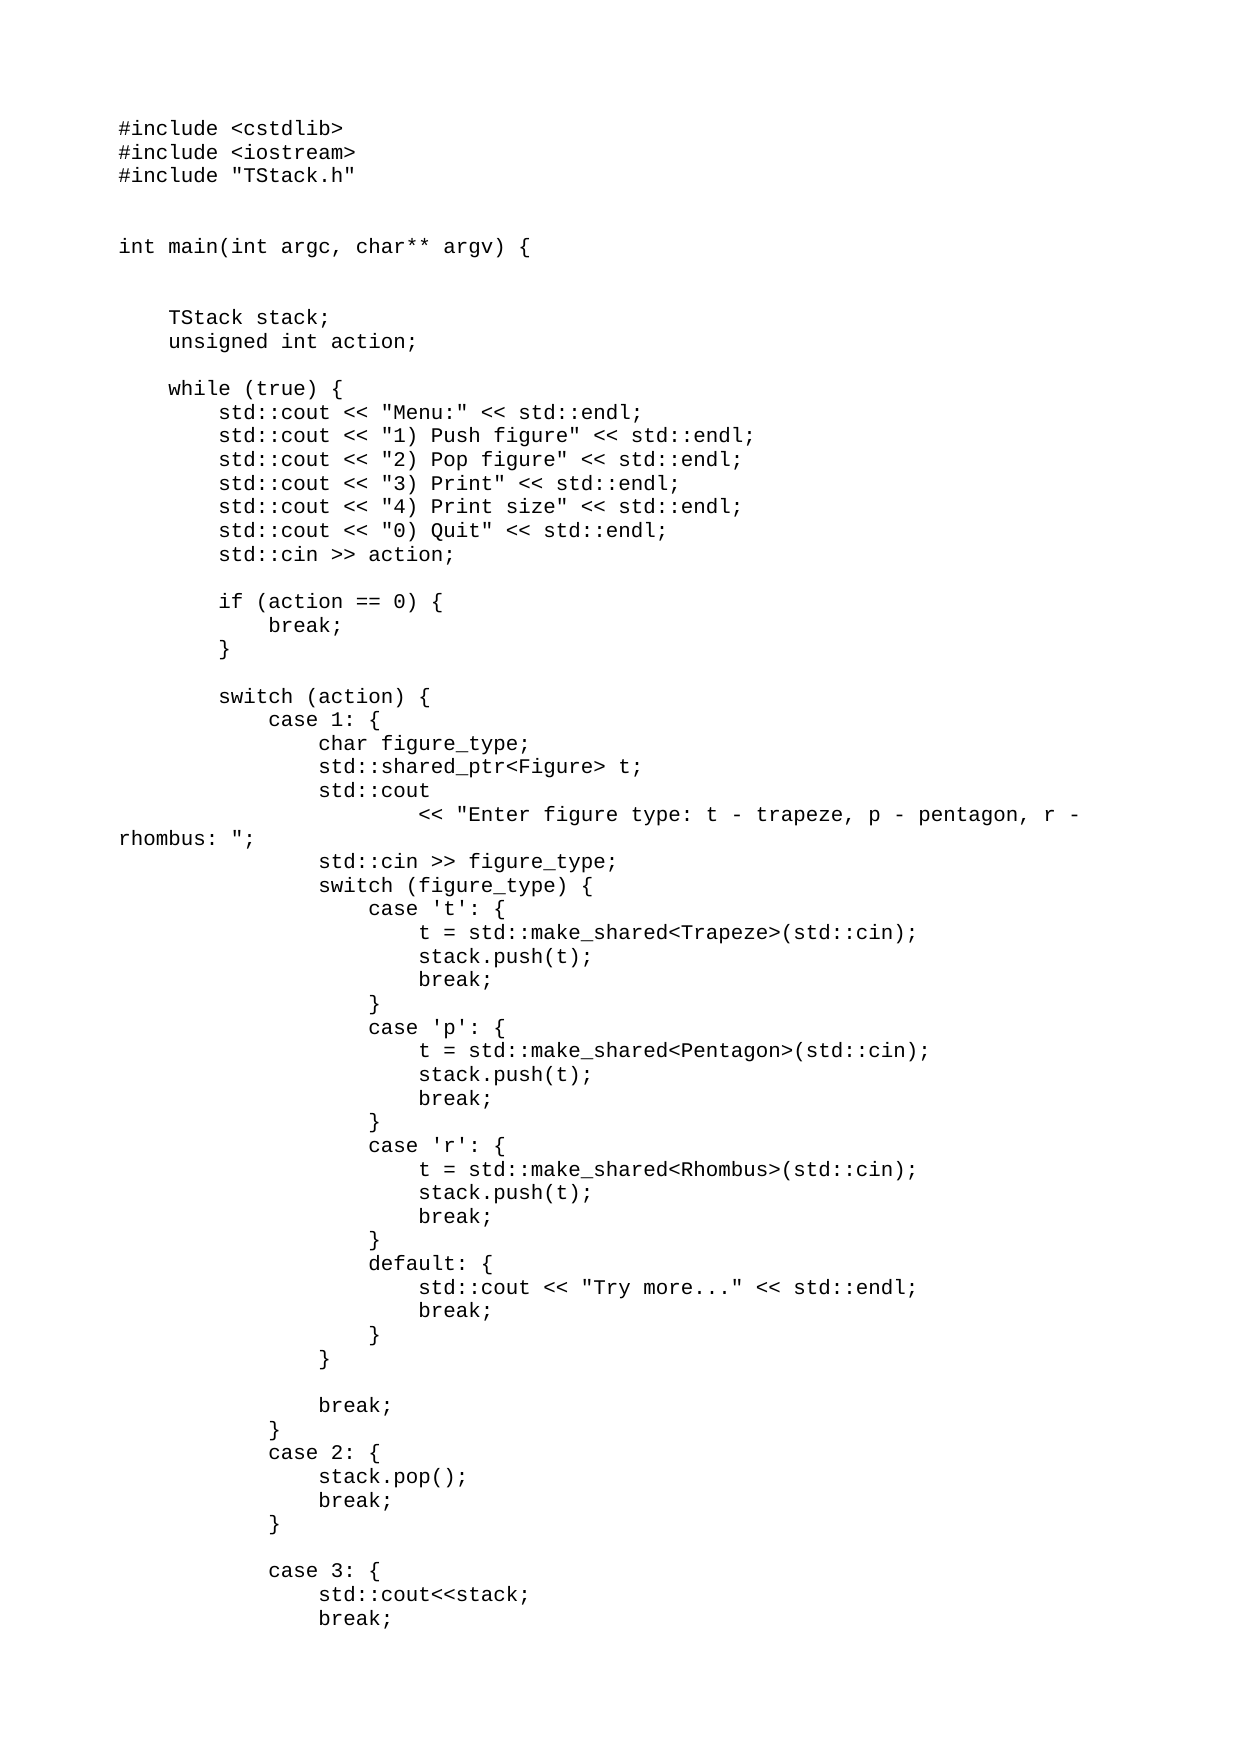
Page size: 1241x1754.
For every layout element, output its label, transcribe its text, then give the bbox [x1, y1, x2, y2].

text break; [118, 615, 1122, 638]
text break; [118, 1300, 1122, 1324]
text case 2: { [118, 1442, 1122, 1466]
text std::cout << "0) Quit" << std::endl; [118, 520, 1122, 544]
text std::cout << "Menu:" << std::endl; [118, 402, 1122, 426]
text #include <cstdlib> [118, 118, 1122, 142]
text t = std::make_shared<Trapeze>(std::cin); [118, 922, 1122, 946]
text stack.push(t); [118, 1064, 1122, 1088]
text break; [118, 1489, 1122, 1513]
text default: { [118, 1253, 1122, 1277]
text } [118, 1111, 1122, 1135]
text case 't': { [118, 898, 1122, 922]
text int main(int argc, char** argv) { [118, 236, 1122, 260]
text break; [118, 969, 1122, 993]
text stack.push(t); [118, 946, 1122, 969]
text if (action == 0) { [118, 591, 1122, 615]
text std::cout [118, 780, 1122, 804]
text switch (figure_type) { [118, 875, 1122, 898]
text std::cout << "Try more..." << std::endl; [118, 1277, 1122, 1300]
text std::cin >> action; [118, 544, 1122, 567]
text std::cout << "1) Push figure" << std::endl; [118, 426, 1122, 449]
text break; [118, 1206, 1122, 1229]
text break; [118, 1088, 1122, 1111]
text } [118, 638, 1122, 662]
text t = std::make_shared<Pentagon>(std::cin); [118, 1040, 1122, 1064]
text std::cout << "4) Print size" << std::endl; [118, 496, 1122, 520]
text } [118, 1229, 1122, 1253]
text break; [118, 1395, 1122, 1419]
text char figure_type; [118, 733, 1122, 757]
text TStack stack; [118, 307, 1122, 331]
text stack.push(t); [118, 1182, 1122, 1206]
text } [118, 1324, 1122, 1348]
text unsigned int action; [118, 331, 1122, 354]
text std::shared_ptr<Figure> t; [118, 757, 1122, 780]
text #include "TStack.h" [118, 165, 1122, 189]
text case 'r': { [118, 1135, 1122, 1158]
text std::cin >> figure_type; [118, 851, 1122, 875]
text #include <iostream> [118, 142, 1122, 165]
text case 'p': { [118, 1017, 1122, 1040]
text break; [118, 1608, 1122, 1631]
text } [118, 1419, 1122, 1442]
text case 3: { [118, 1561, 1122, 1584]
text std::cout << "3) Print" << std::endl; [118, 473, 1122, 496]
text std::cout<<stack; [118, 1584, 1122, 1608]
text case 1: { [118, 709, 1122, 733]
text << "Enter figure type: t - trapeze, p - pentagon, r - rhombus: "; [118, 804, 1122, 851]
text } [118, 993, 1122, 1017]
text } [118, 1513, 1122, 1537]
text stack.pop(); [118, 1466, 1122, 1489]
text switch (action) { [118, 686, 1122, 709]
text } [118, 1348, 1122, 1371]
text std::cout << "2) Pop figure" << std::endl; [118, 449, 1122, 473]
text while (true) { [118, 378, 1122, 402]
text t = std::make_shared<Rhombus>(std::cin); [118, 1158, 1122, 1182]
